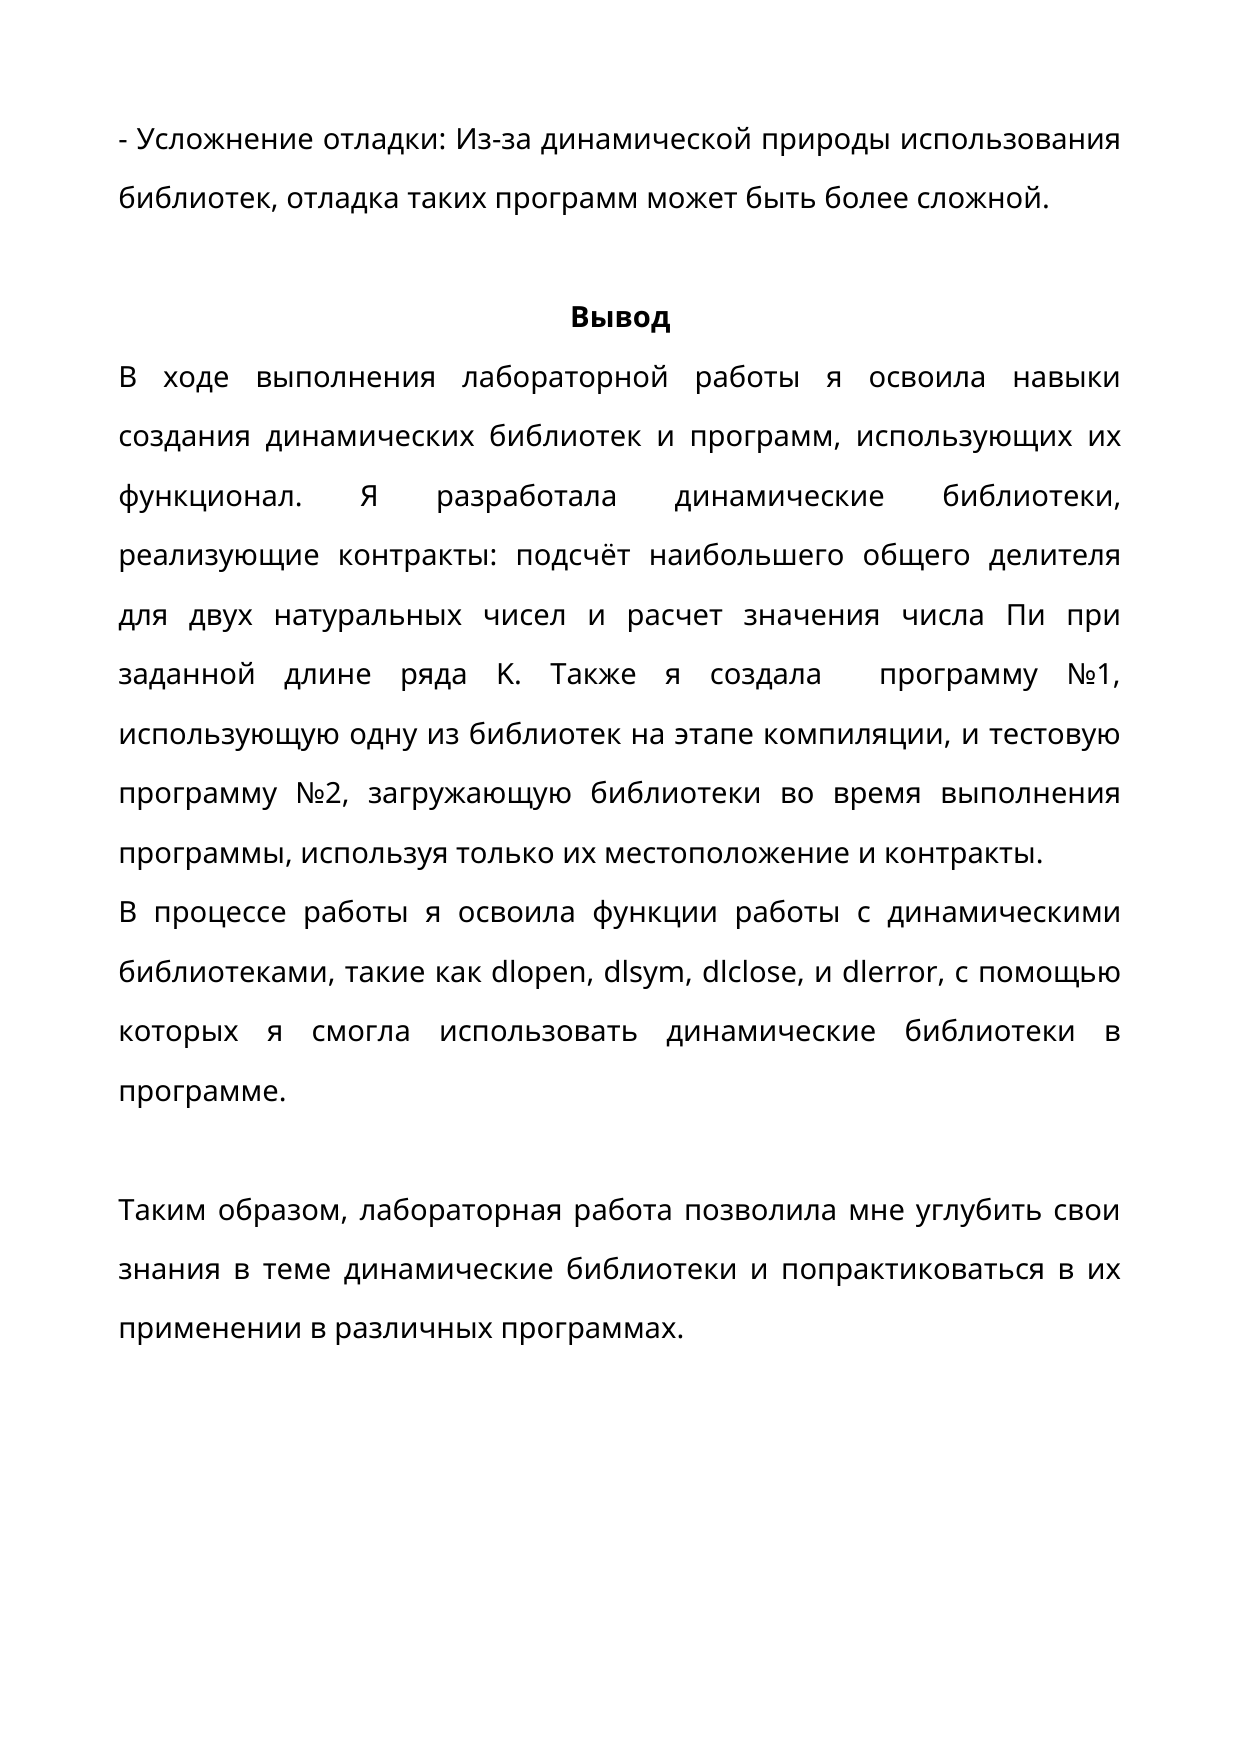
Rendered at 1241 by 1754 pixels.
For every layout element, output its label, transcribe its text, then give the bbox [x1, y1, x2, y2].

text В процессе работы я освоила функции работы с динамическими библиотеками, такие как dlopen, dlsym, dlclose, и dlerror, с помощью которых я смогла использовать динамические библиотеки в программе. [118, 891, 1122, 1109]
text Вывод [118, 297, 1122, 336]
text - Усложнение отладки: Из-за динамической природы использования библиотек, отладка таких программ может быть более сложной. [118, 118, 1122, 217]
text Таким образом, лабораторная работа позволила мне углубить свои знания в теме динамические библиотеки и попрактиковаться в их применении в различных программах. [118, 1189, 1122, 1347]
text В ходе выполнения лабораторной работы я освоила навыки создания динамических библиотек и программ, использующих их функционал. Я разработала динамические библиотеки, реализующие контракты: подсчёт наибольшего общего делителя для двух натуральных чисел и расчет значения числа Пи при заданной длине ряда K. Также я создала программу №1, использующую одну из библиотек на этапе компиляции, и тестовую программу №2, загружающую библиотеки во время выполнения программы, используя только их местоположение и контракты. [118, 356, 1122, 872]
